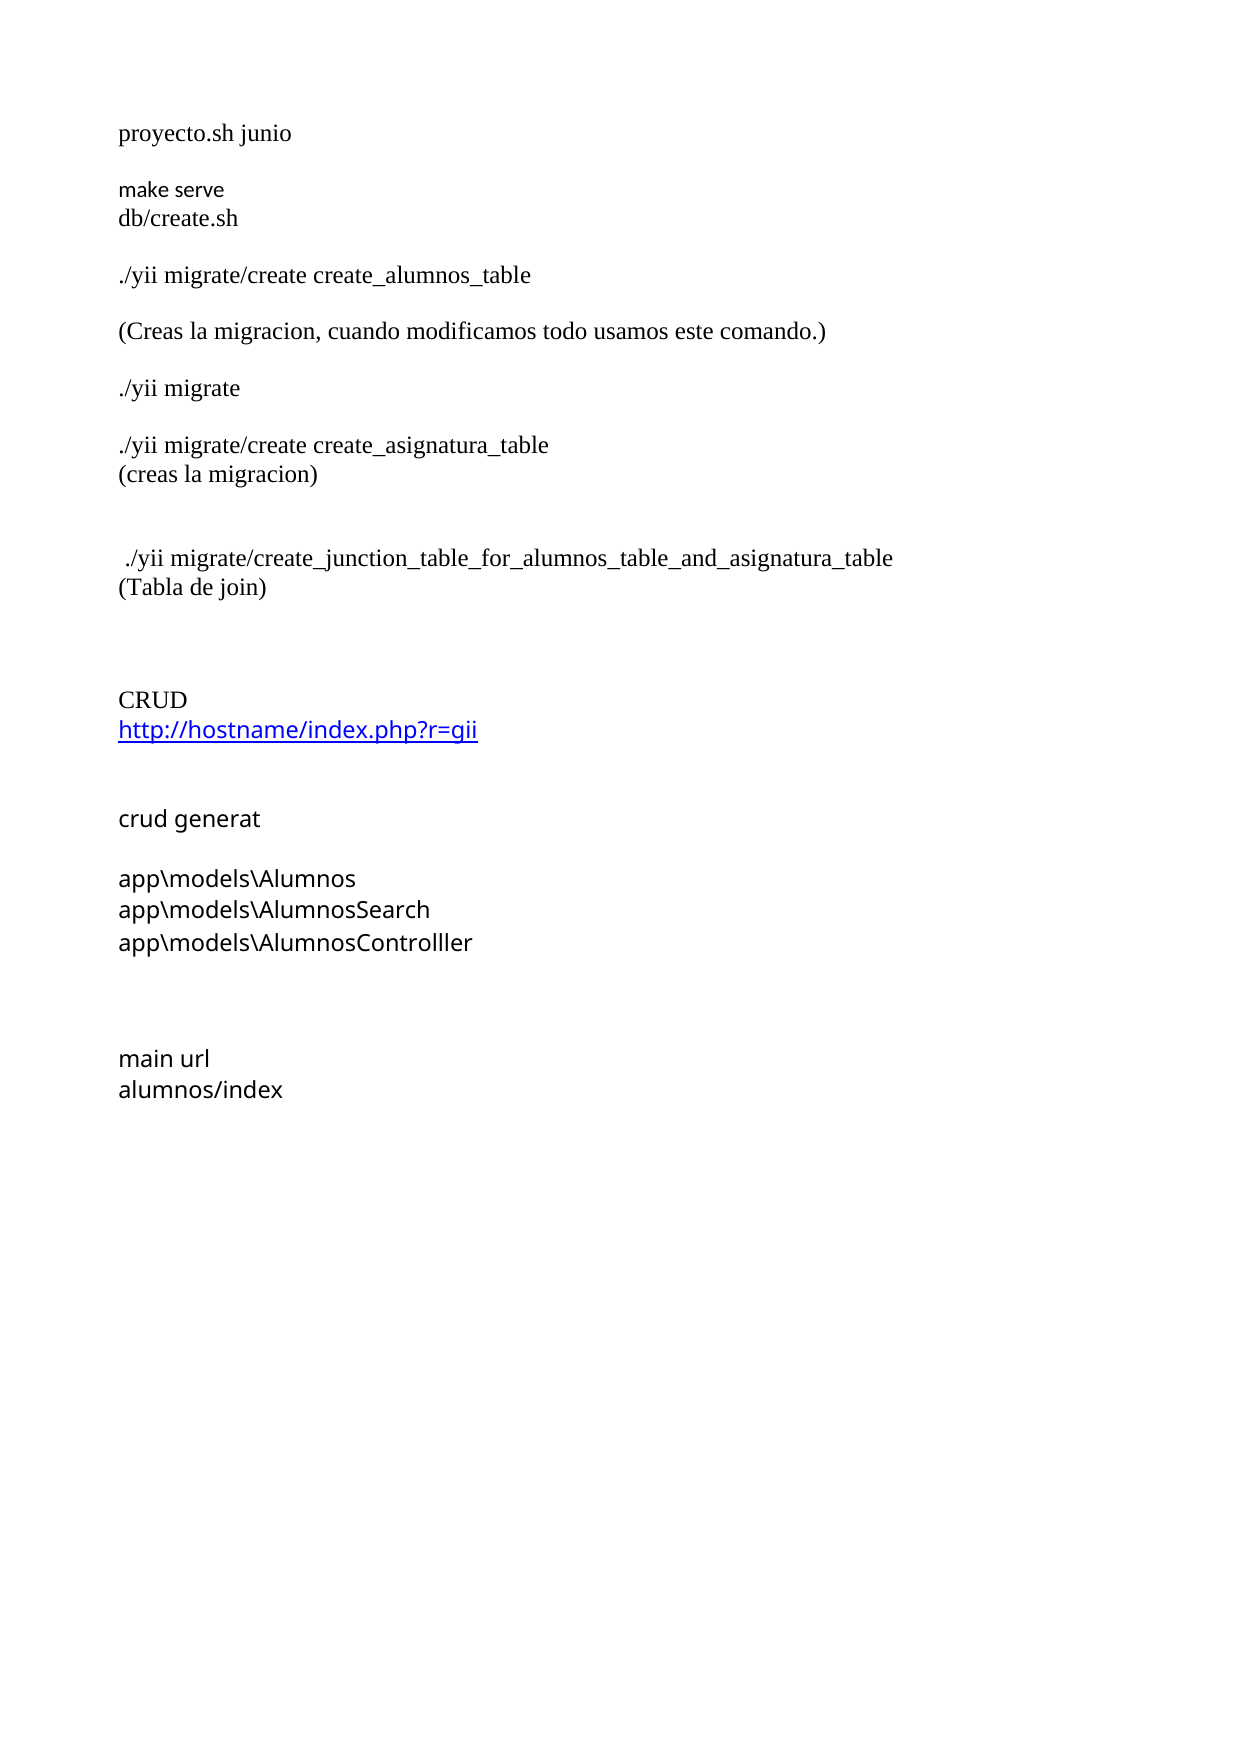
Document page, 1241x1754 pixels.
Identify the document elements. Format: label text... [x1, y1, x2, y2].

text alumnos/index [118, 1074, 1122, 1106]
text app\models\AlumnosSearch [118, 894, 1122, 926]
text main url [118, 1042, 1122, 1074]
text ./yii migrate/create_junction_table_for_alumnos_table_and_asignatura_table [118, 543, 1122, 572]
text (Creas la migracion, cuando modificamos todo usamos este comando.) [118, 316, 1122, 345]
text make serve [118, 175, 1122, 203]
text proyecto.sh junio [118, 118, 1122, 147]
text (Tabla de join) [118, 572, 1122, 601]
text (creas la migracion) [118, 459, 1122, 487]
text app\models\AlumnosControlller [118, 926, 1122, 958]
text db/create.sh [118, 203, 1122, 232]
text http://hostname/index.php?r=gii [118, 714, 1122, 746]
text ./yii migrate/create create_asignatura_table [118, 430, 1122, 459]
text ./yii migrate [118, 373, 1122, 402]
text ./yii migrate/create create_alumnos_table [118, 260, 1122, 288]
text app\models\Alumnos [118, 862, 1122, 894]
text crud generat [118, 802, 1122, 834]
text CRUD [118, 685, 1122, 714]
